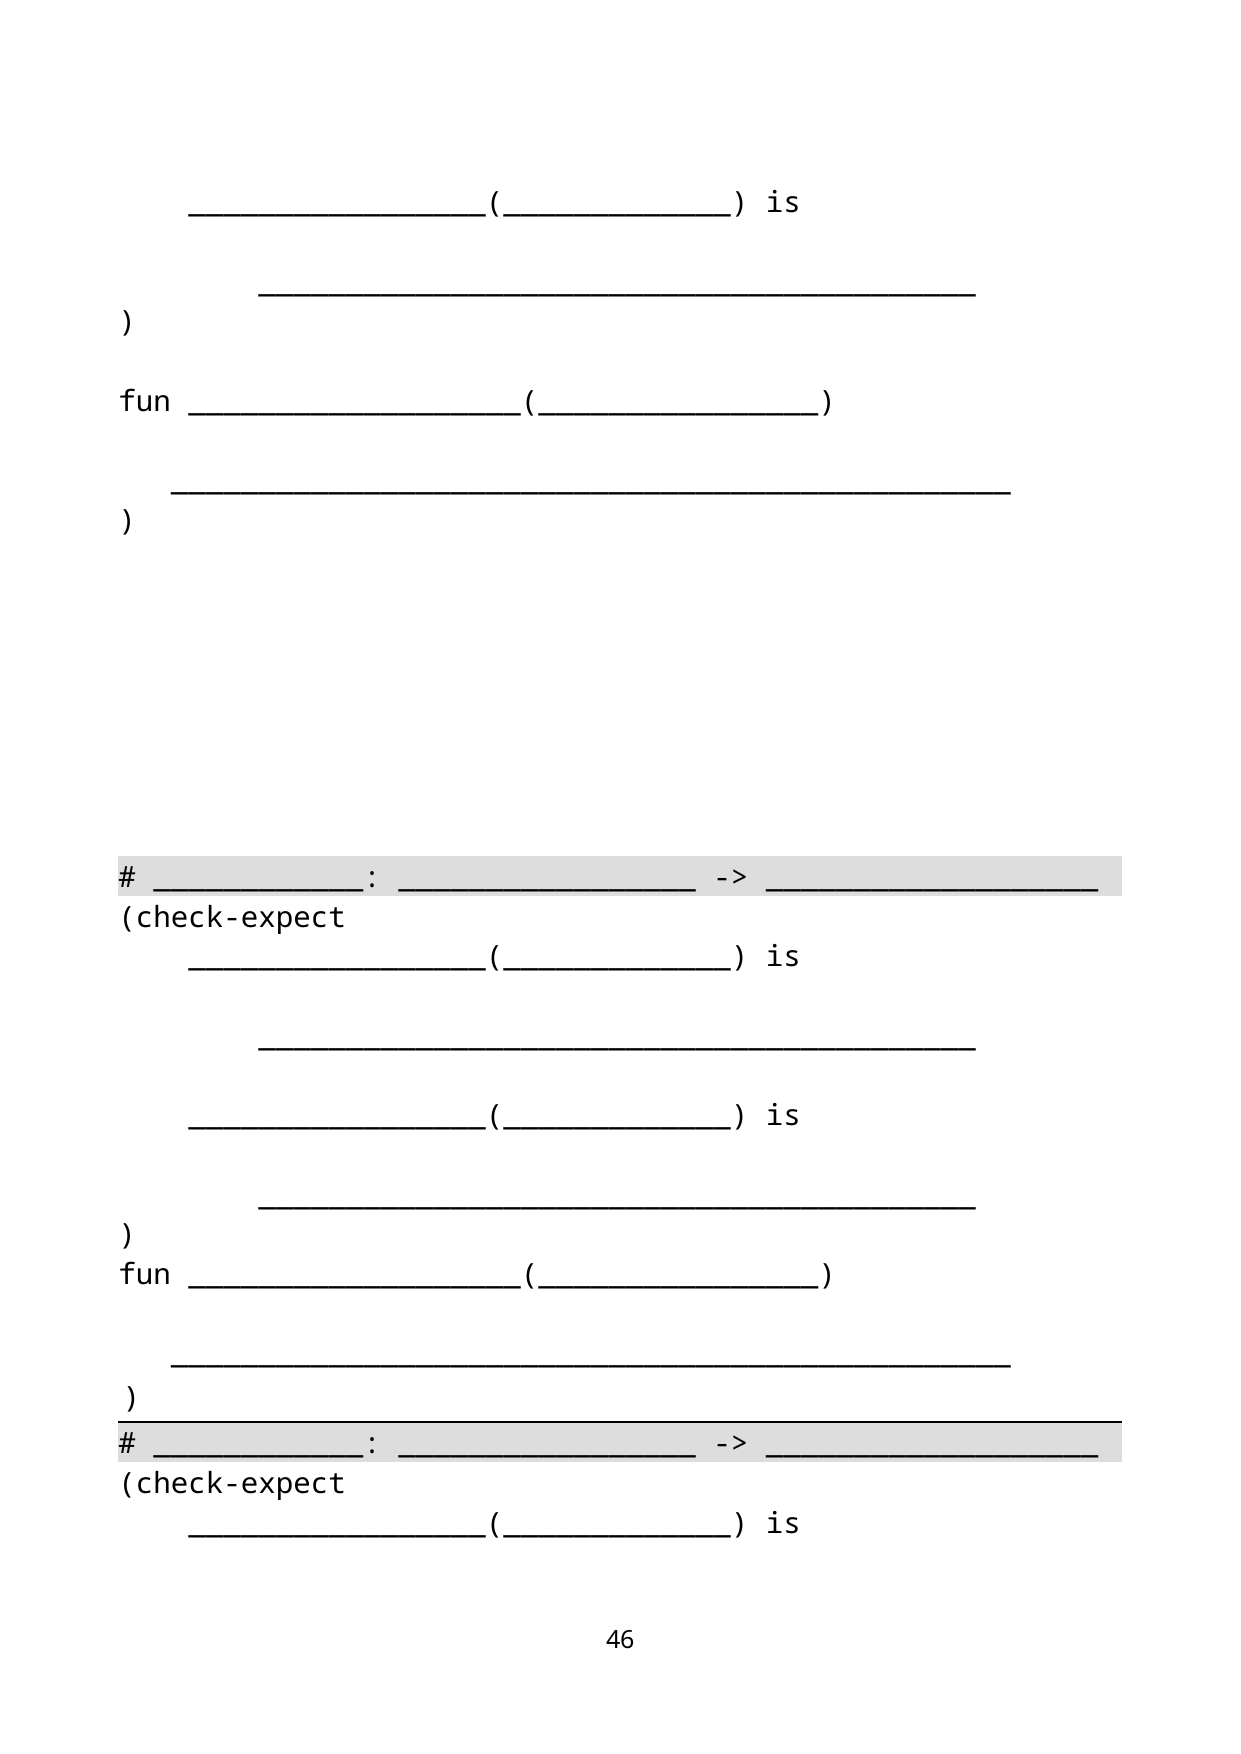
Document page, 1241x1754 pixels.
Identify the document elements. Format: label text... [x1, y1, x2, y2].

text ________________________________________________ [118, 1333, 1122, 1372]
text ________________________________________________ [118, 459, 1122, 499]
text _________________(_____________) is [118, 1094, 1122, 1134]
text ) [118, 499, 1122, 539]
text _________________(_____________) is [118, 936, 1122, 975]
text (check-expect [118, 1462, 1122, 1502]
text fun ___________________(________________) [118, 1253, 1122, 1293]
text # ____________: _________________ -> ___________________ [118, 1423, 1122, 1462]
text fun ___________________(________________) [118, 380, 1122, 420]
text # ____________: _________________ -> ___________________ [118, 856, 1122, 896]
text _________________________________________ [118, 1174, 1122, 1213]
text ) [118, 301, 1122, 340]
text _________________________________________ [118, 1015, 1122, 1055]
text ) [118, 1213, 1122, 1253]
text _________________________________________ [118, 261, 1122, 301]
text _________________(_____________) is [118, 1502, 1122, 1542]
text ) [118, 1372, 1122, 1421]
text (check-expect [118, 896, 1122, 936]
text _________________(_____________) is [118, 182, 1122, 221]
